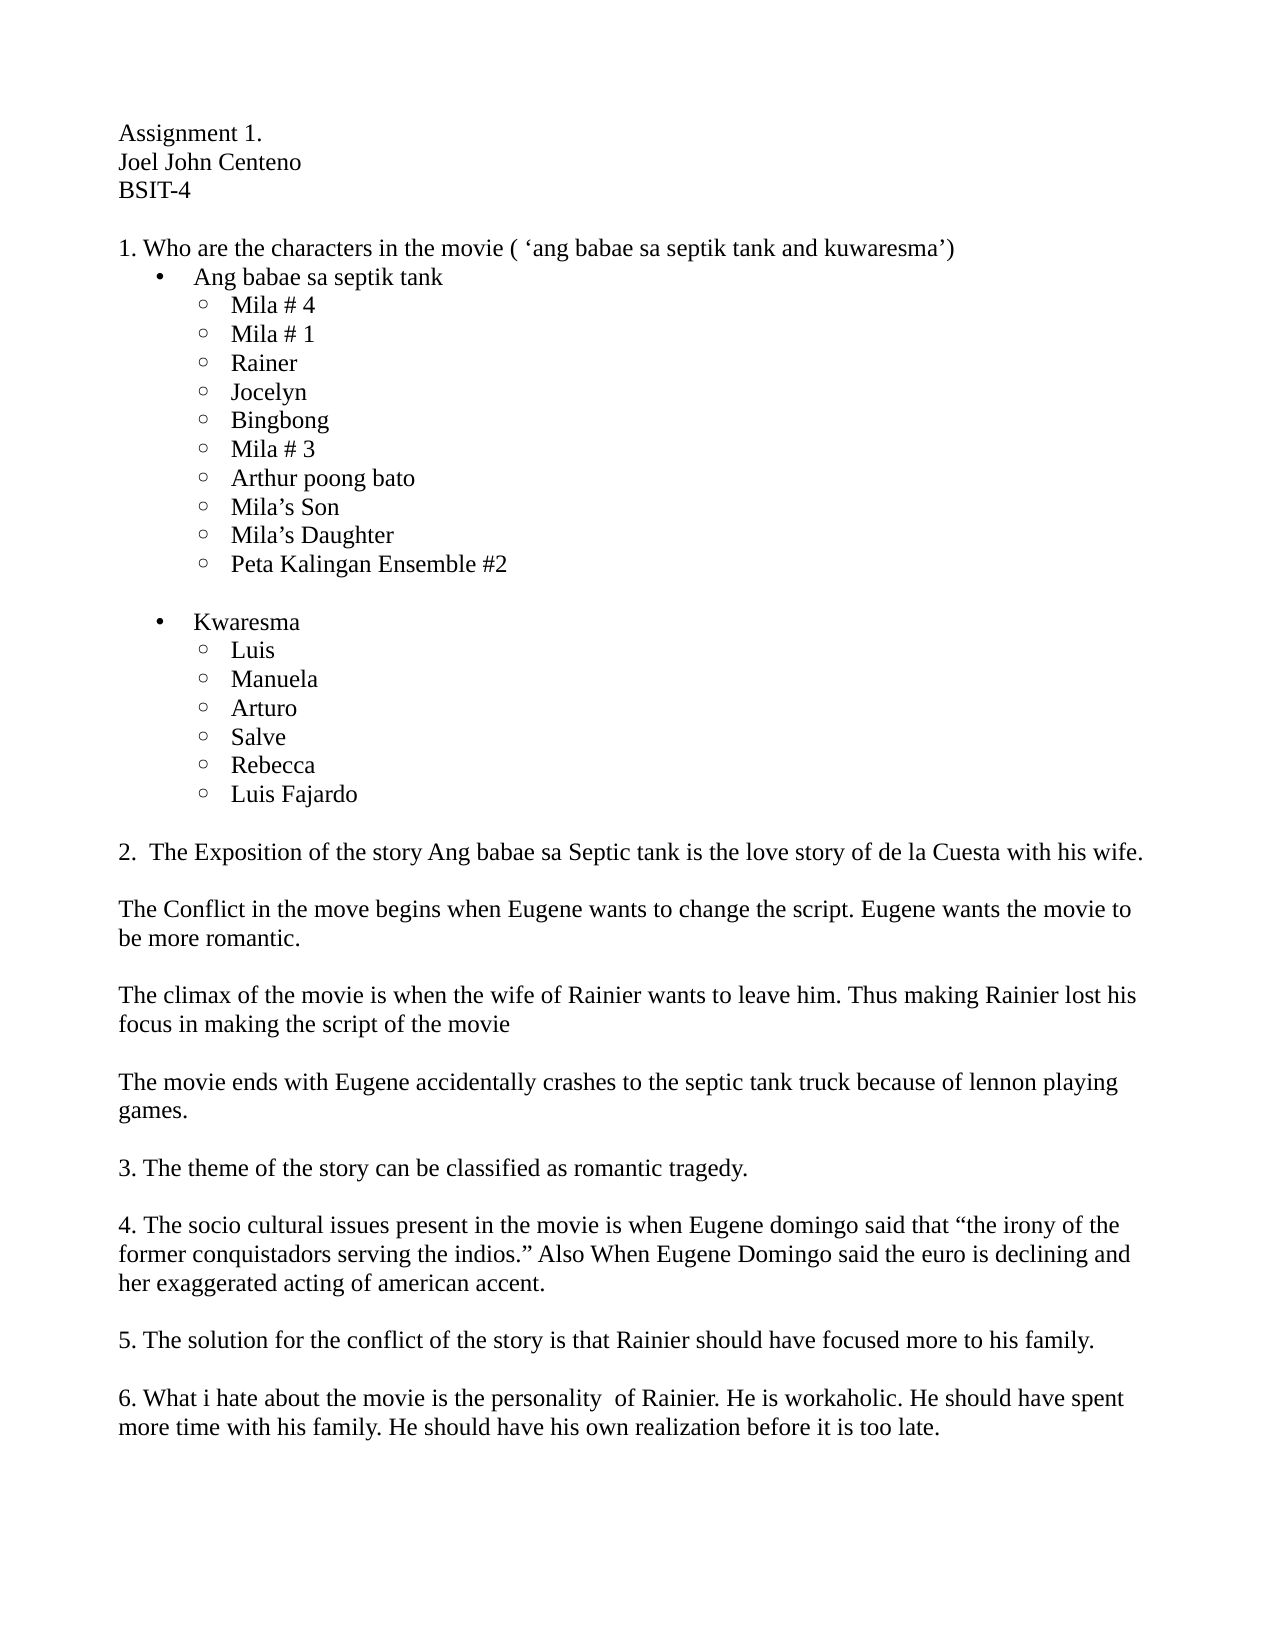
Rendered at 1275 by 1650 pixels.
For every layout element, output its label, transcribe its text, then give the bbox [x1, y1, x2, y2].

list Rainer [193, 348, 1157, 377]
text 3. The theme of the story can be classified as romantic tragedy. [118, 1153, 1157, 1182]
list Kwaresma [156, 607, 1157, 636]
text 1. Who are the characters in the movie ( ‘ang babae sa septik tank and kuwaresma’) [118, 233, 1157, 262]
list Jocelyn [193, 377, 1157, 406]
list Rebecca [193, 751, 1157, 779]
list Peta Kalingan Ensemble #2 [193, 549, 1157, 578]
list Ang babae sa septik tank [156, 262, 1157, 291]
list Mila’s Daughter [193, 521, 1157, 549]
list Mila # 1 [193, 319, 1157, 348]
text 6. What i hate about the movie is the personality of Rainier. He is workaholic. He should have spent more time with his family. He should have his own realization before it is too late. [118, 1383, 1157, 1441]
list Mila’s Son [193, 492, 1157, 521]
text Joel John Centeno [118, 147, 1157, 176]
text BSIT-4 [118, 176, 1157, 204]
text The climax of the movie is when the wife of Rainier wants to leave him. Thus making Rainier lost his focus in making the script of the movie [118, 981, 1157, 1038]
list Luis [193, 636, 1157, 664]
text Assignment 1. [118, 118, 1157, 147]
list Mila # 3 [193, 434, 1157, 463]
list Salve [193, 722, 1157, 751]
text 5. The solution for the conflict of the story is that Rainier should have focused more to his family. [118, 1326, 1157, 1354]
list Luis Fajardo [193, 779, 1157, 808]
list Mila # 4 [193, 291, 1157, 319]
list Arthur poong bato [193, 463, 1157, 492]
list Arturo [193, 693, 1157, 722]
text The Conflict in the move begins when Eugene wants to change the script. Eugene wants the movie to be more romantic. [118, 894, 1157, 952]
text 2. The Exposition of the story Ang babae sa Septic tank is the love story of de la Cuesta with his wife. [118, 837, 1157, 866]
text The movie ends with Eugene accidentally crashes to the septic tank truck because of lennon playing games. [118, 1067, 1157, 1124]
list Manuela [193, 664, 1157, 693]
text 4. The socio cultural issues present in the movie is when Eugene domingo said that “the irony of the former conquistadors serving the indios.” Also When Eugene Domingo said the euro is declining and her exaggerated acting of american accent. [118, 1211, 1157, 1297]
list Bingbong [193, 406, 1157, 434]
